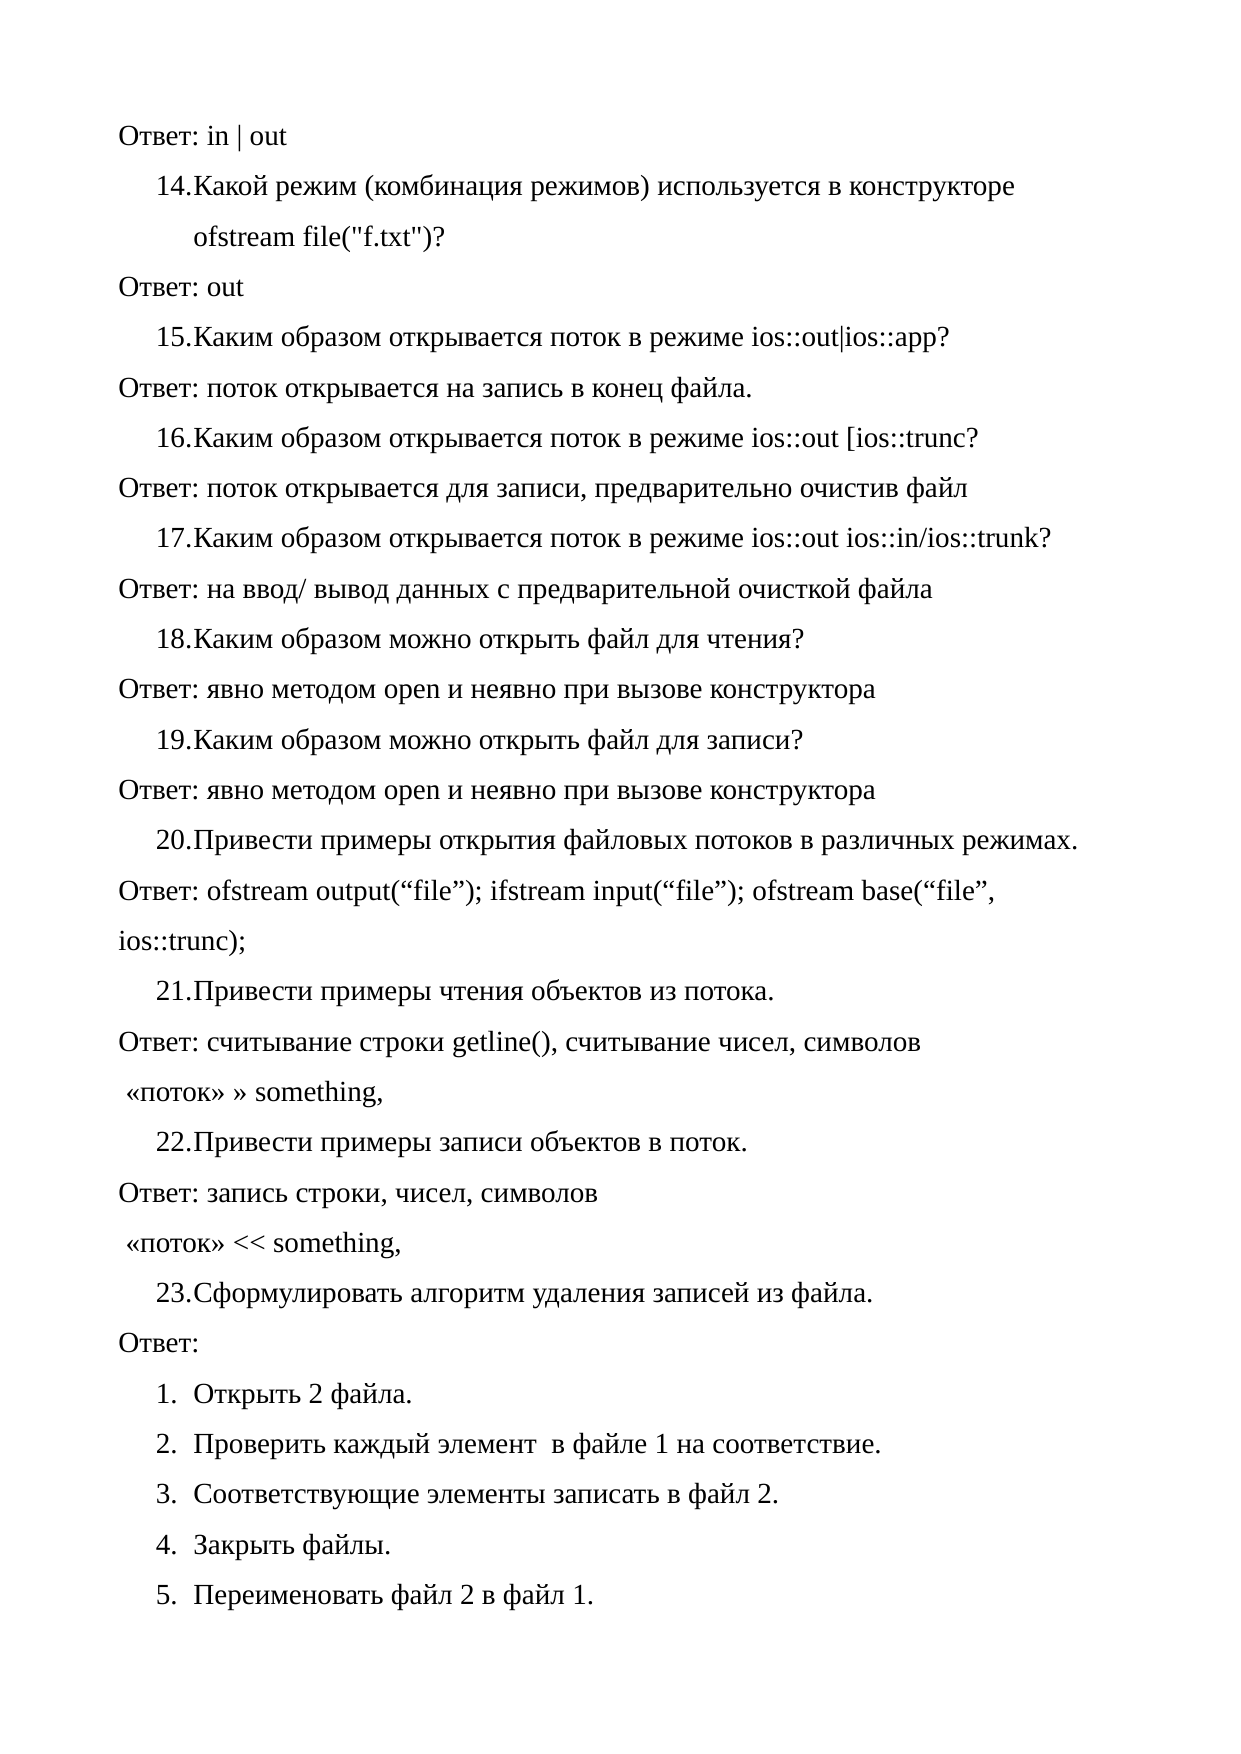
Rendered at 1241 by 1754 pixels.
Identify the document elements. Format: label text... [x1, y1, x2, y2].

list Сформулировать алгоритм удаления записей из файла. [156, 1275, 1122, 1309]
list Привести примеры чтения объектов из потока. [156, 973, 1122, 1007]
list Каким образом можно открыть файл для чтения? [156, 621, 1122, 655]
text «поток» << something, [118, 1225, 1122, 1258]
text Ответ: явно методом open и неявно при вызове конструктора [118, 672, 1122, 705]
list Какой режим (комбинация режимов) используется в конструкторе ofstream file("f.txt")? [156, 168, 1122, 252]
list Закрыть файлы. [156, 1527, 1122, 1560]
list Открыть 2 файла. [156, 1376, 1122, 1409]
text Ответ: явно методом open и неявно при вызове конструктора [118, 772, 1122, 806]
text Ответ: поток открывается на запись в конец файла. [118, 370, 1122, 403]
text Ответ: на ввод/ вывод данных с предварительной очисткой файла [118, 571, 1122, 604]
list Каким образом открывается поток в режиме ios::out|ios::app? [156, 319, 1122, 353]
list Привести примеры открытия файловых потоков в различных режимах. [156, 822, 1122, 856]
text Ответ: [118, 1326, 1122, 1359]
text Ответ: out [118, 269, 1122, 303]
list Проверить каждый элемент в файле 1 на соответствие. [156, 1426, 1122, 1460]
text «поток» » something, [118, 1074, 1122, 1108]
list Соответствующие элементы записать в файл 2. [156, 1477, 1122, 1510]
list Каким образом открывается поток в режиме ios::out [ios::trunc? [156, 420, 1122, 453]
text Ответ: считывание строки getline(), считывание чисел, символов [118, 1024, 1122, 1057]
text Ответ: in | out [118, 118, 1122, 152]
text Ответ: поток открывается для записи, предварительно очистив файл [118, 470, 1122, 504]
text Ответ: запись строки, чисел, символов [118, 1175, 1122, 1208]
list Каким образом открывается поток в режиме ios::out ios::in/ios::trunk? [156, 521, 1122, 554]
text Ответ: ofstream output(“file”); ifstream input(“file”); ofstream base(“file”, ios::trunc); [118, 873, 1122, 957]
list Каким образом можно открыть файл для записи? [156, 722, 1122, 755]
list Переименовать файл 2 в файл 1. [156, 1577, 1122, 1611]
list Привести примеры записи объектов в поток. [156, 1124, 1122, 1158]
